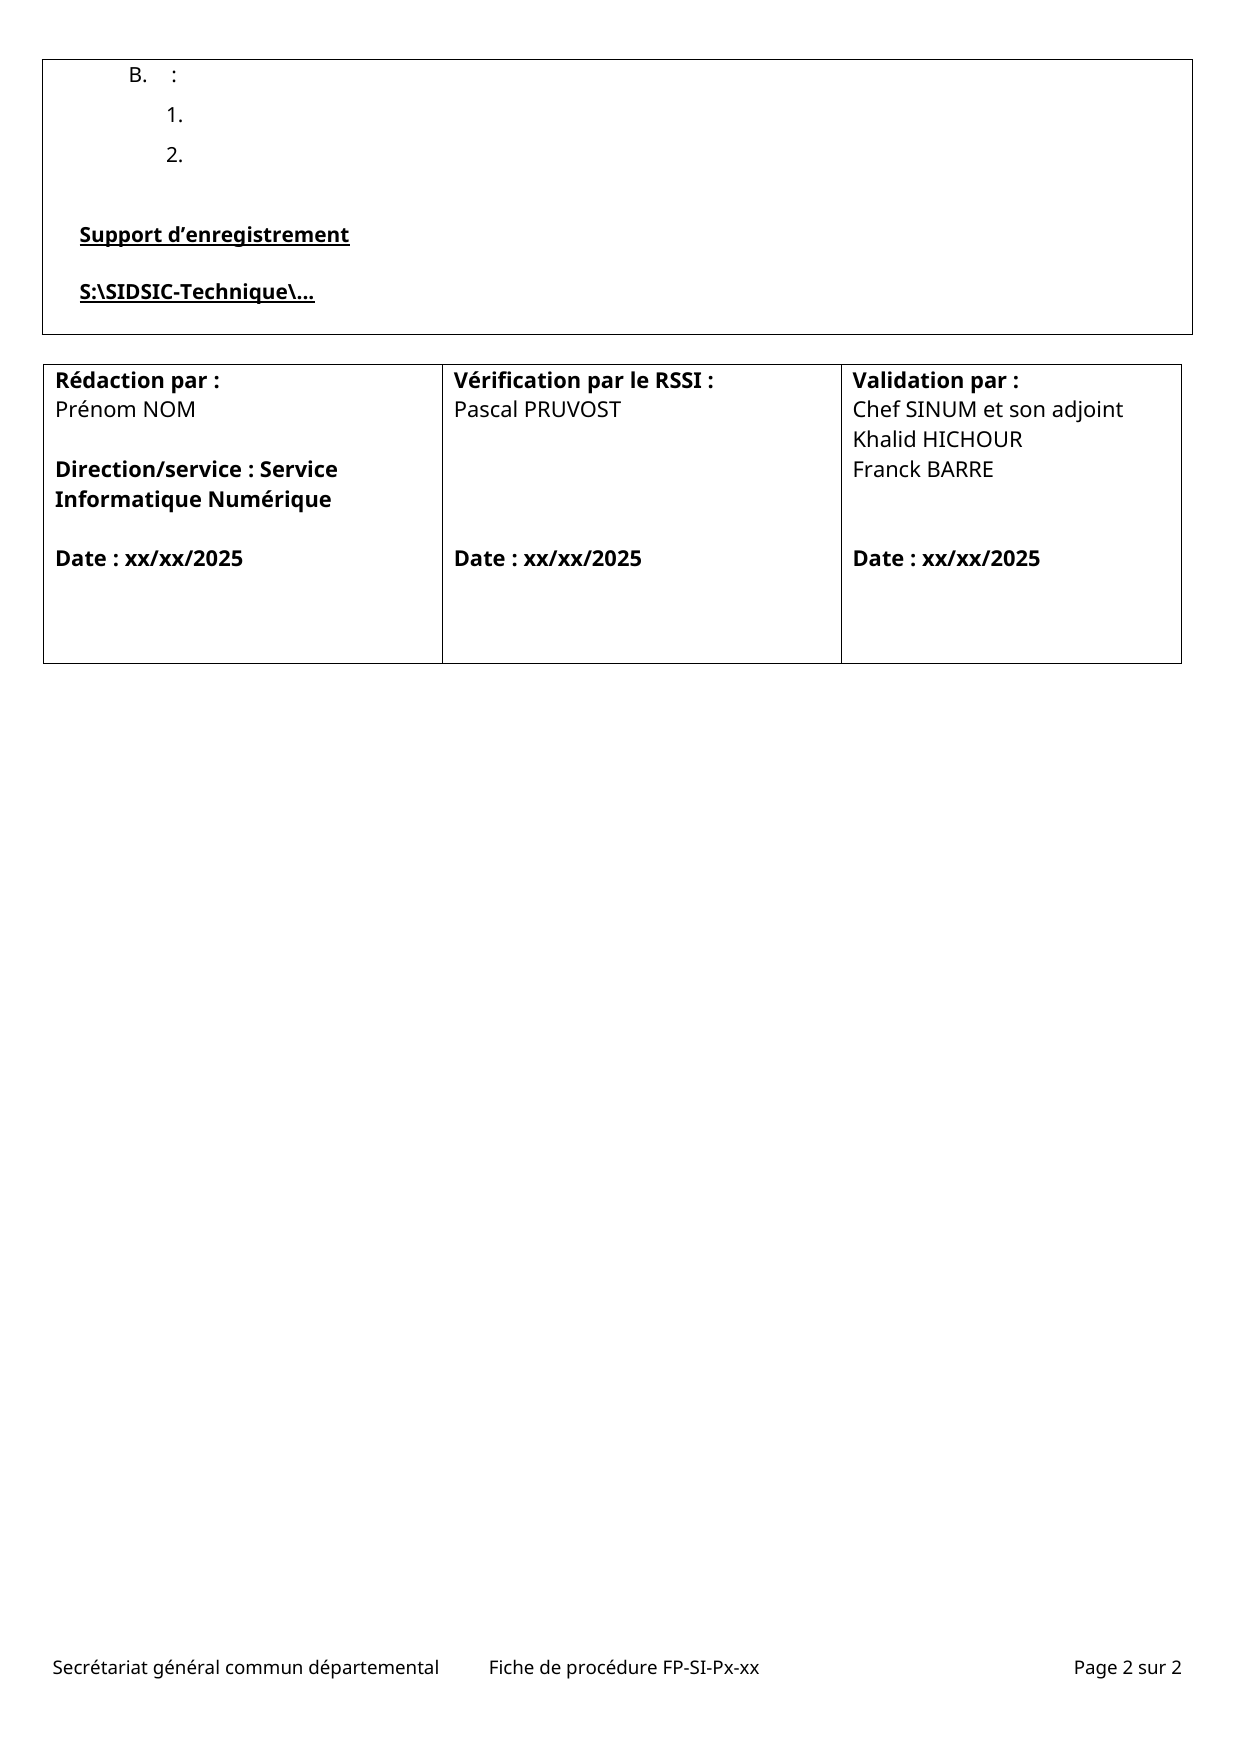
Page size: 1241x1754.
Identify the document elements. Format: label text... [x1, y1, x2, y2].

table_header Rédaction par : Prénom NOM Direction/service : Service Informatique Numérique Date : xx/xx/2025 [44, 365, 442, 663]
table_header Validation par : Chef SINUM et son adjoint Khalid HICHOUR Franck BARRE Date : xx/xx/2025 [842, 365, 1181, 663]
table_header Vérification par le RSSI : Pascal PRUVOST Date : xx/xx/2025 [443, 365, 841, 663]
table_cell Champ d’application : SINUM pôle téléphonie et transmissions – pôle n°3 ou SINUM pôle infrastructures – pôle n°2 ou SINUM pôle assistance – pôle n°4 ou SINUM pôle sécurité et RSSI – pôle n°1 Mode d’emploi : : : : Vérifications : : : Support d’enregistrement S:\SIDSIC-Technique\... [43, 60, 1192, 334]
